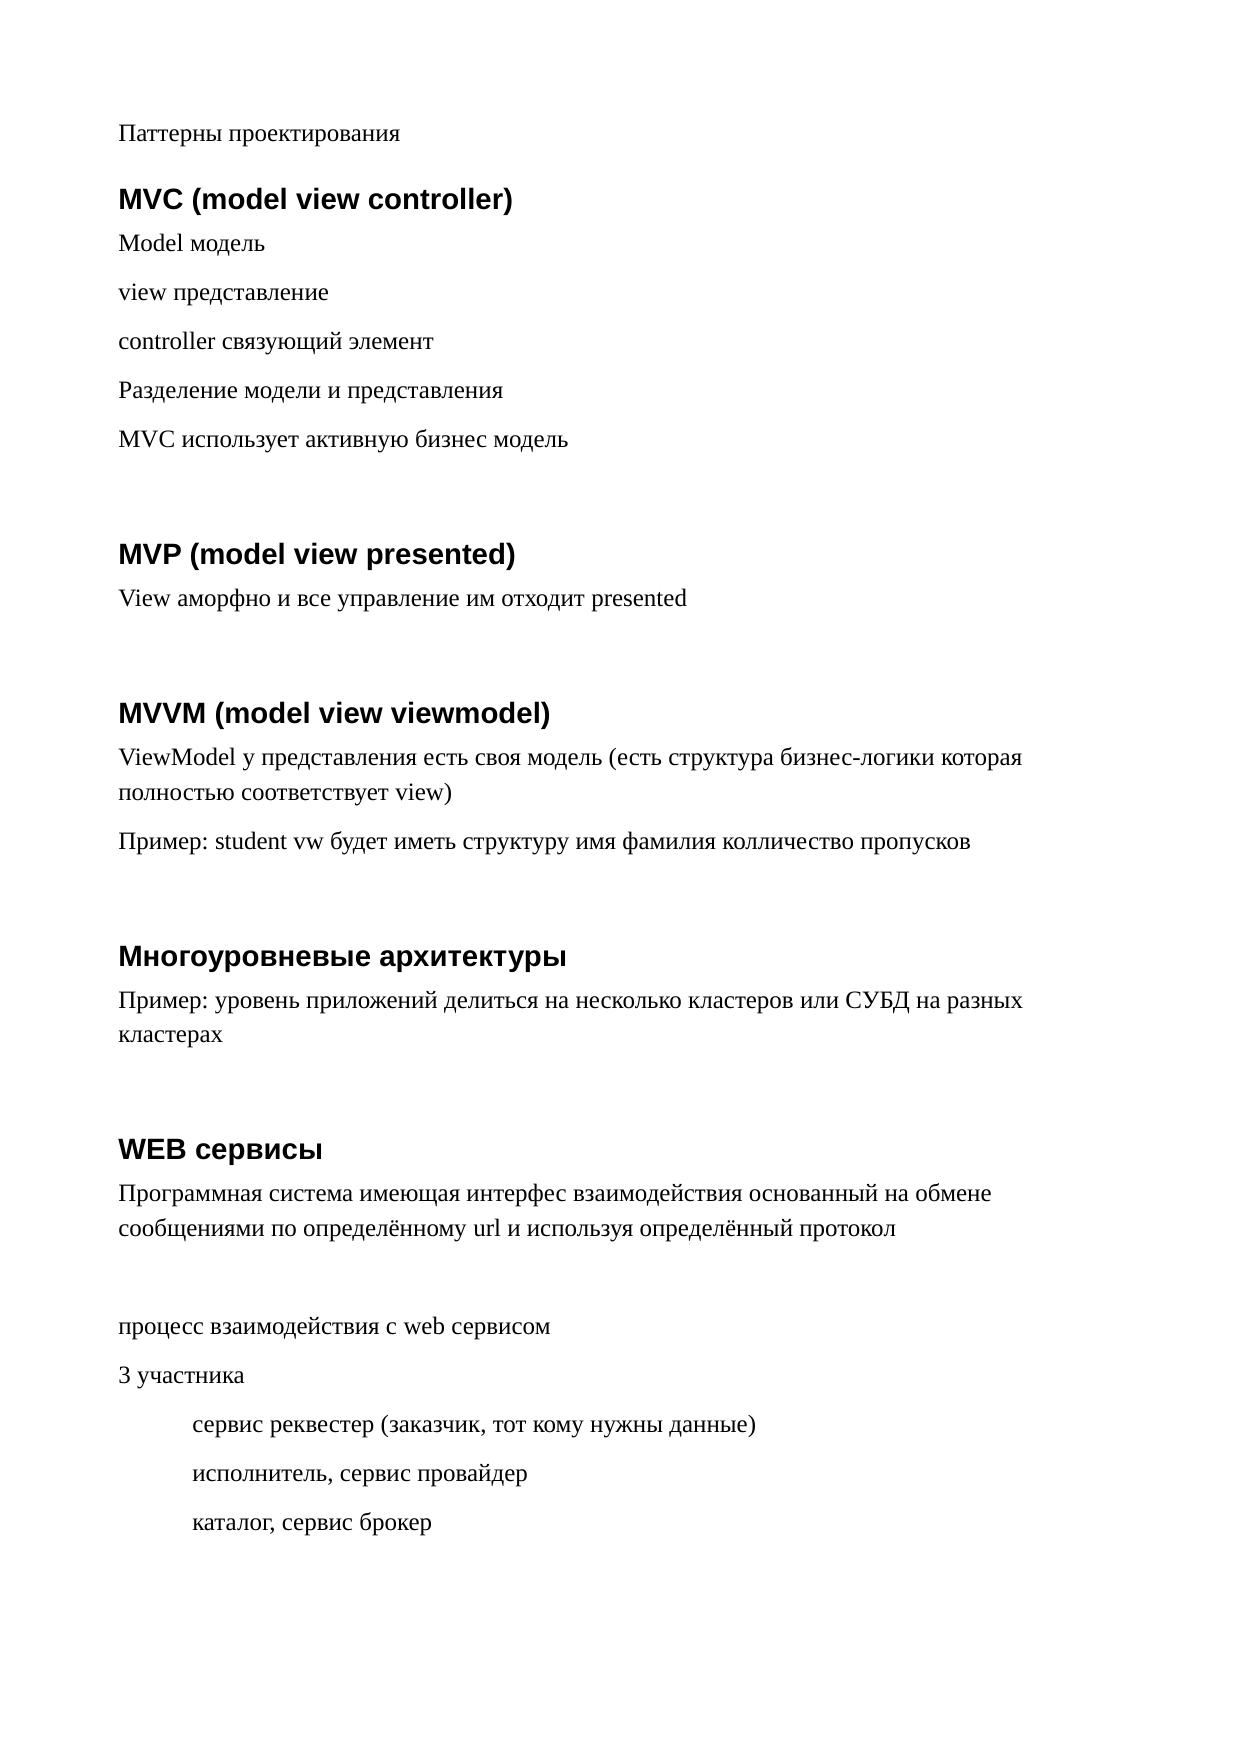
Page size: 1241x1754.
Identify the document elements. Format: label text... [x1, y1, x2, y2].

subtitle Многоуровневые архитектуры [118, 938, 1122, 972]
text сервис реквестер (заказчик, тот кому нужны данные) [118, 1409, 1122, 1438]
text процесс взаимодействия с web сервисом [118, 1311, 1122, 1339]
text view представление [118, 277, 1122, 306]
text исполнитель, сервис провайдер [118, 1458, 1122, 1487]
text MVC использует активную бизнес модель [118, 424, 1122, 453]
text View аморфно и все управление им отходит presented [118, 583, 1122, 612]
text Model модель [118, 228, 1122, 257]
text ViewModel у представления есть своя модель (есть структура бизнес-логики которая полностью соответствует view) [118, 742, 1122, 805]
text каталог, сервис брокер [118, 1507, 1122, 1536]
subtitle MVC (model view controller) [118, 182, 1122, 216]
subtitle WEB сервисы [118, 1132, 1122, 1166]
text 3 участника [118, 1360, 1122, 1388]
text controller связующий элемент [118, 326, 1122, 355]
text Программная система имеющая интерфес взаимодействия основанный на обмене сообщениями по определённому url и используя определённый протокол [118, 1178, 1122, 1241]
text Разделение модели и представления [118, 375, 1122, 404]
text Паттерны проектирования [118, 118, 1122, 147]
text Пример: уровень приложений делиться на несколько кластеров или СУБД на разных кластерах [118, 985, 1122, 1048]
subtitle MVP (model view presented) [118, 537, 1122, 571]
text Пример: student vw будет иметь структуру имя фамилия колличество пропусков [118, 826, 1122, 854]
subtitle MVVM (model view viewmodel) [118, 696, 1122, 730]
